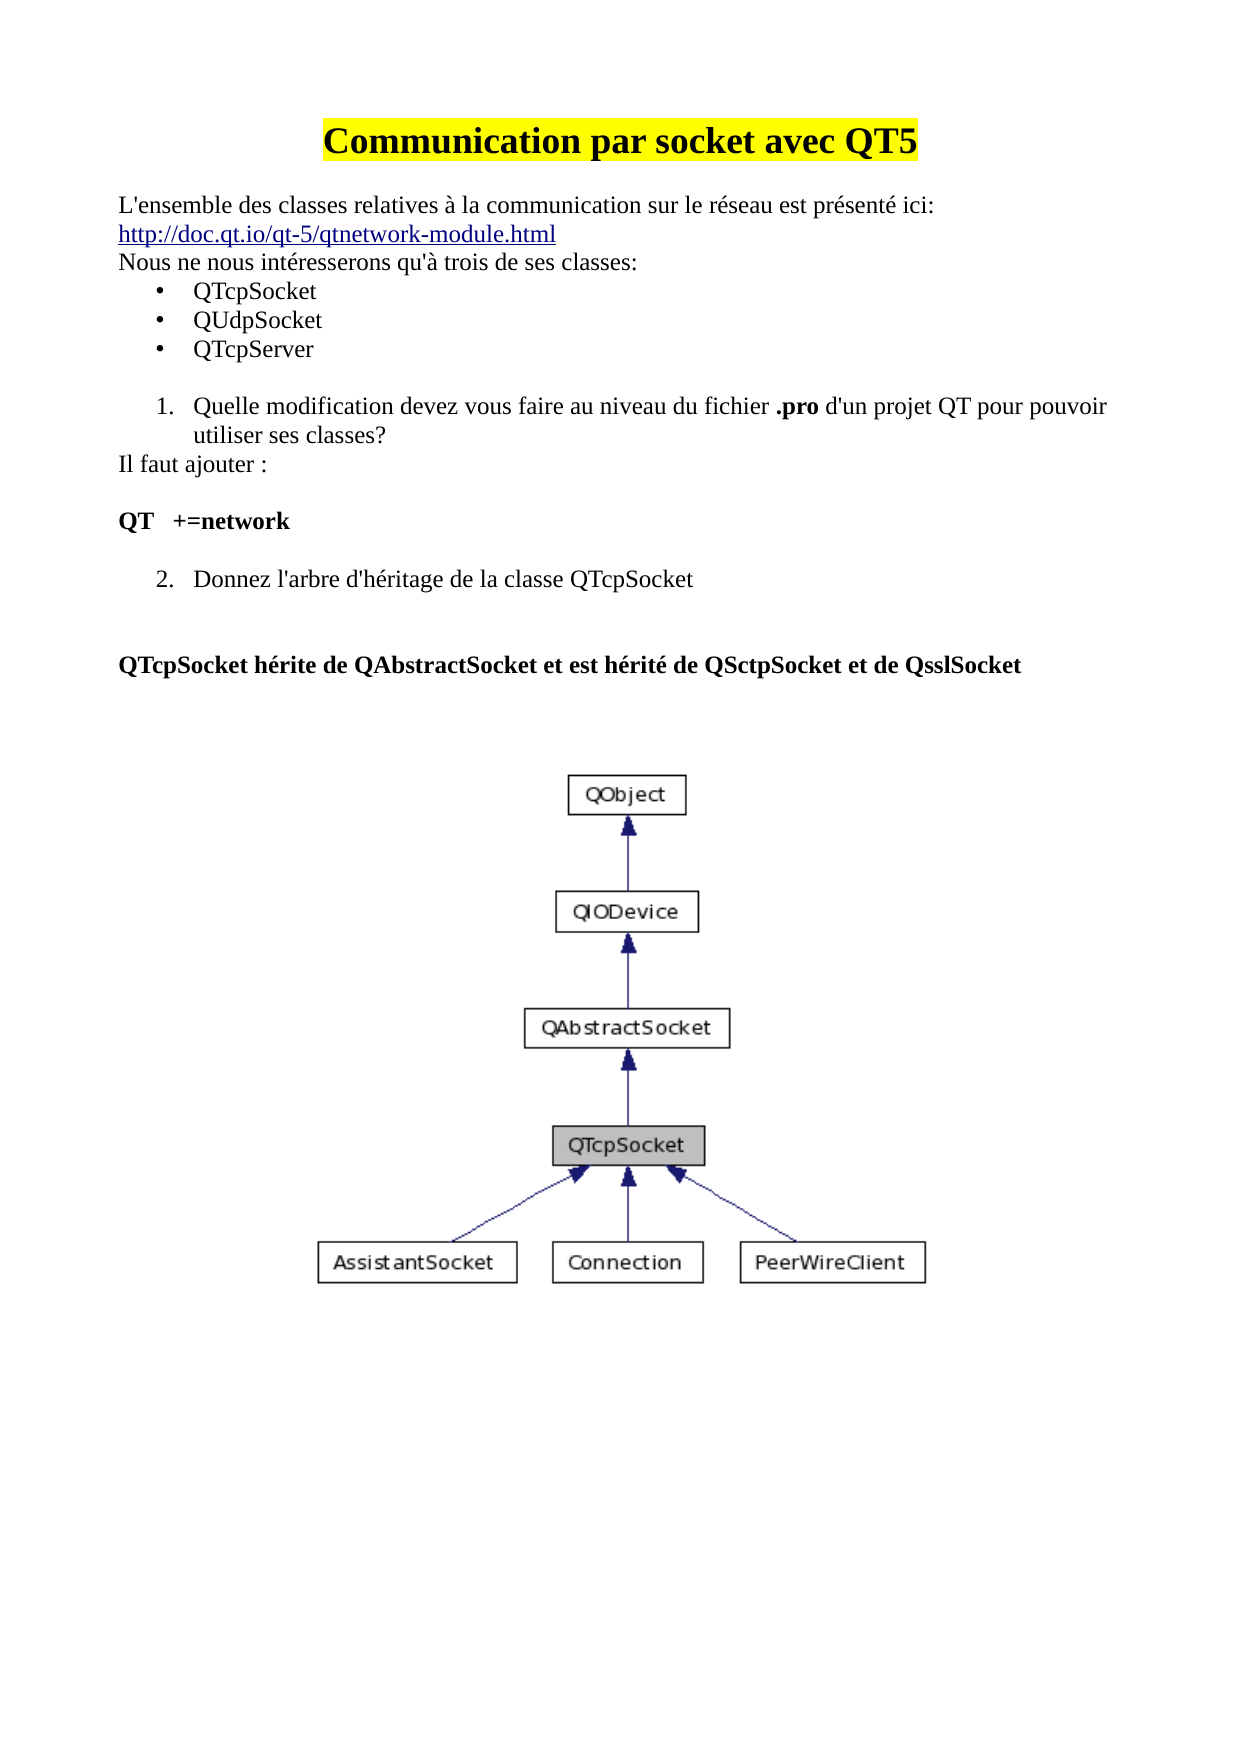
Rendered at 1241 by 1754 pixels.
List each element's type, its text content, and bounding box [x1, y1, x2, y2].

text QT +=network [118, 506, 1122, 535]
text Communication par socket avec QT5 [118, 118, 1122, 161]
picture [310, 765, 931, 1290]
text http://doc.qt.io/qt-5/qtnetwork-module.html [118, 219, 1122, 247]
text Il faut ajouter : [118, 449, 1122, 477]
list QUdpSocket [156, 305, 1122, 334]
list Donnez l'arbre d'héritage de la classe QTcpSocket [156, 564, 1122, 592]
text QTcpSocket hérite de QAbstractSocket et est hérité de QSctpSocket et de QsslSocket [118, 650, 1122, 679]
list QTcpSocket [156, 276, 1122, 305]
text L'ensemble des classes relatives à la communication sur le réseau est présenté ici: [118, 190, 1122, 219]
list Quelle modification devez vous faire au niveau du fichier .pro d'un projet QT pour pouvoir utiliser ses classes? [156, 391, 1122, 449]
list QTcpServer [156, 334, 1122, 362]
text Nous ne nous intéresserons qu'à trois de ses classes: [118, 247, 1122, 276]
